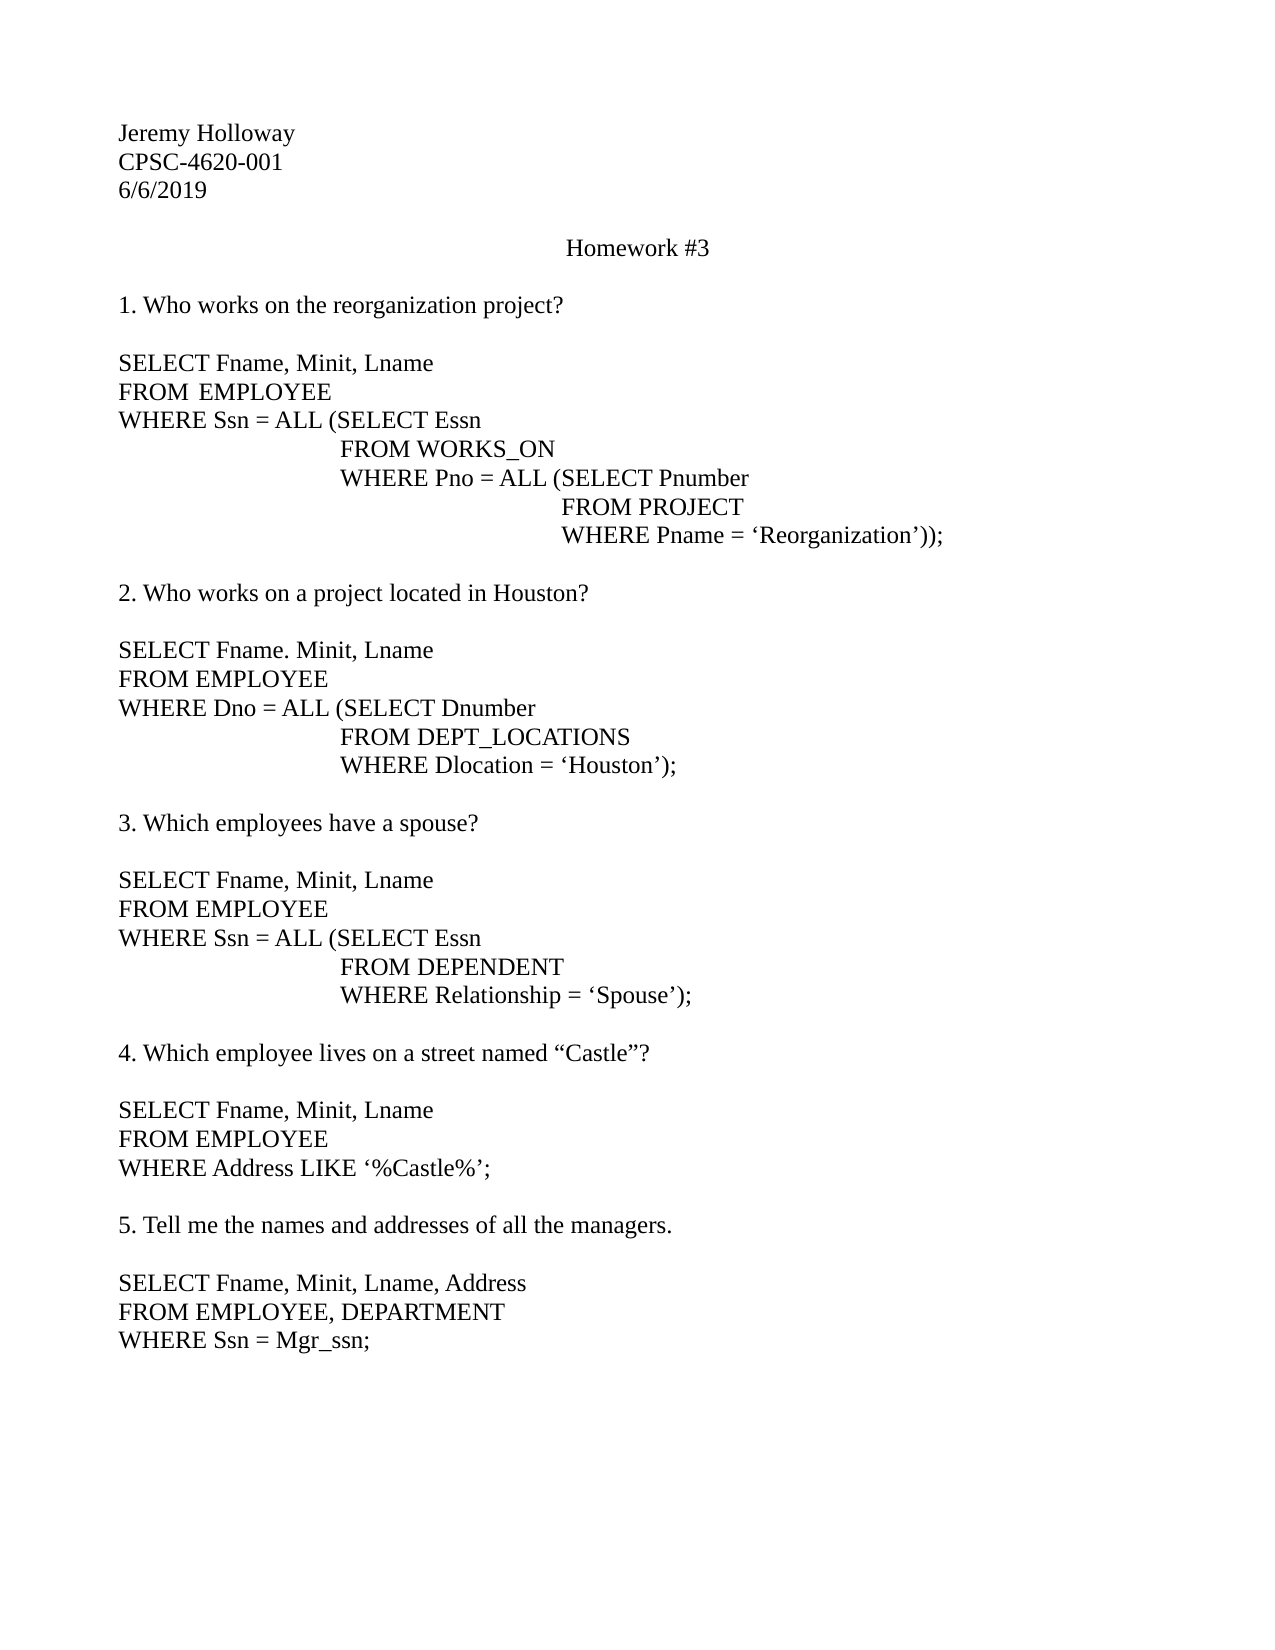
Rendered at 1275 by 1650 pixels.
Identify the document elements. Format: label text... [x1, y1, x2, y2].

text FROM DEPT_LOCATIONS [118, 722, 1157, 751]
text FROM EMPLOYEE [118, 377, 1157, 406]
text 6/6/2019 [118, 176, 1157, 204]
text 5. Tell me the names and addresses of all the managers. [118, 1211, 1157, 1239]
text FROM EMPLOYEE [118, 894, 1157, 923]
text 4. Which employee lives on a street named “Castle”? [118, 1038, 1157, 1067]
text WHERE Dlocation = ‘Houston’); [118, 751, 1157, 779]
text WHERE Ssn = ALL (SELECT Essn [118, 923, 1157, 952]
text 1. Who works on the reorganization project? [118, 291, 1157, 319]
text FROM EMPLOYEE [118, 664, 1157, 693]
text SELECT Fname, Minit, Lname [118, 1096, 1157, 1124]
text 2. Who works on a project located in Houston? [118, 578, 1157, 607]
text Homework #3 [118, 233, 1157, 262]
text FROM WORKS_ON [118, 434, 1157, 463]
text Jeremy Holloway [118, 118, 1157, 147]
text SELECT Fname, Minit, Lname, Address [118, 1268, 1157, 1297]
text WHERE Pname = ‘Reorganization’)); [118, 521, 1157, 549]
text WHERE Pno = ALL (SELECT Pnumber [118, 463, 1157, 492]
text WHERE Dno = ALL (SELECT Dnumber [118, 693, 1157, 722]
text WHERE Address LIKE ‘%Castle%’; [118, 1153, 1157, 1182]
text 3. Which employees have a spouse? [118, 808, 1157, 837]
text SELECT Fname, Minit, Lname [118, 866, 1157, 894]
text WHERE Relationship = ‘Spouse’); [118, 981, 1157, 1009]
text FROM PROJECT [118, 492, 1157, 521]
text WHERE Ssn = ALL (SELECT Essn [118, 406, 1157, 434]
text FROM EMPLOYEE, DEPARTMENT [118, 1297, 1157, 1326]
text FROM DEPENDENT [118, 952, 1157, 981]
text WHERE Ssn = Mgr_ssn; [118, 1326, 1157, 1354]
text SELECT Fname, Minit, Lname [118, 348, 1157, 377]
text FROM EMPLOYEE [118, 1124, 1157, 1153]
text SELECT Fname. Minit, Lname [118, 636, 1157, 664]
text CPSC-4620-001 [118, 147, 1157, 176]
